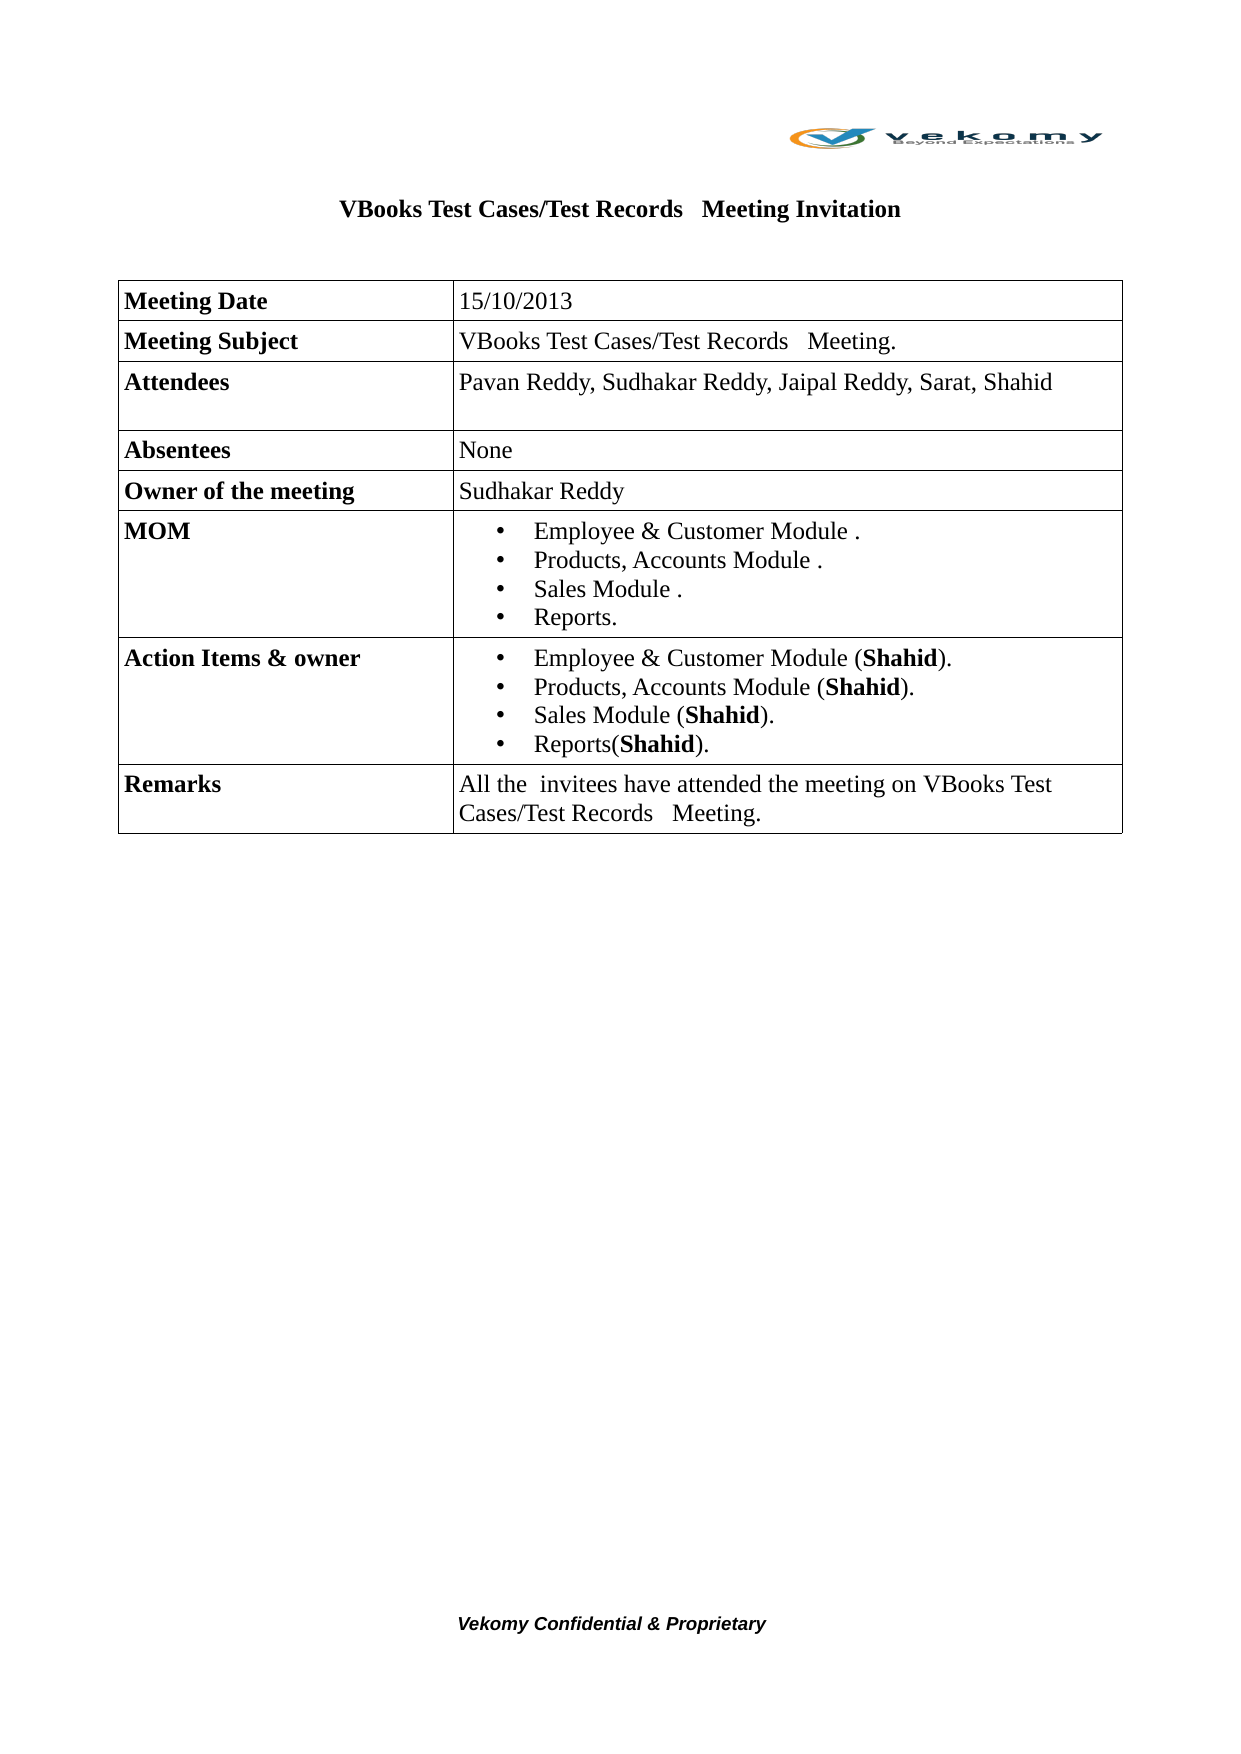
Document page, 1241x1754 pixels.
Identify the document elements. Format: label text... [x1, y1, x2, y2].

table_cell Employee & Customer Module . Products, Accounts Module . Sales Module . Reports. [454, 511, 1122, 637]
table_cell Employee & Customer Module (Shahid). Products, Accounts Module (Shahid). Sales Module (Shahid). Reports(Shahid). [454, 638, 1122, 763]
table_cell VBooks Test Cases/Test Records Meeting. [454, 321, 1122, 361]
table_cell Meeting Subject [119, 321, 453, 361]
text VBooks Test Cases/Test Records Meeting Invitation [118, 194, 1122, 223]
table_cell MOM [119, 511, 453, 637]
table_cell Pavan Reddy, Sudhakar Reddy, Jaipal Reddy, Sarat, Shahid [454, 362, 1122, 430]
table_header Meeting Date [119, 281, 453, 320]
picture [786, 127, 1106, 150]
table_cell Sudhakar Reddy [454, 471, 1122, 510]
table_cell None [454, 431, 1122, 470]
table_cell Owner of the meeting [119, 471, 453, 510]
table_cell Absentees [119, 431, 453, 470]
table_cell Remarks [119, 765, 453, 833]
table_cell All the invitees have attended the meeting on VBooks Test Cases/Test Records Meeting. [454, 765, 1122, 833]
table_header 15/10/2013 [454, 281, 1122, 320]
table_cell Action Items & owner [119, 638, 453, 763]
table_cell Attendees [119, 362, 453, 430]
